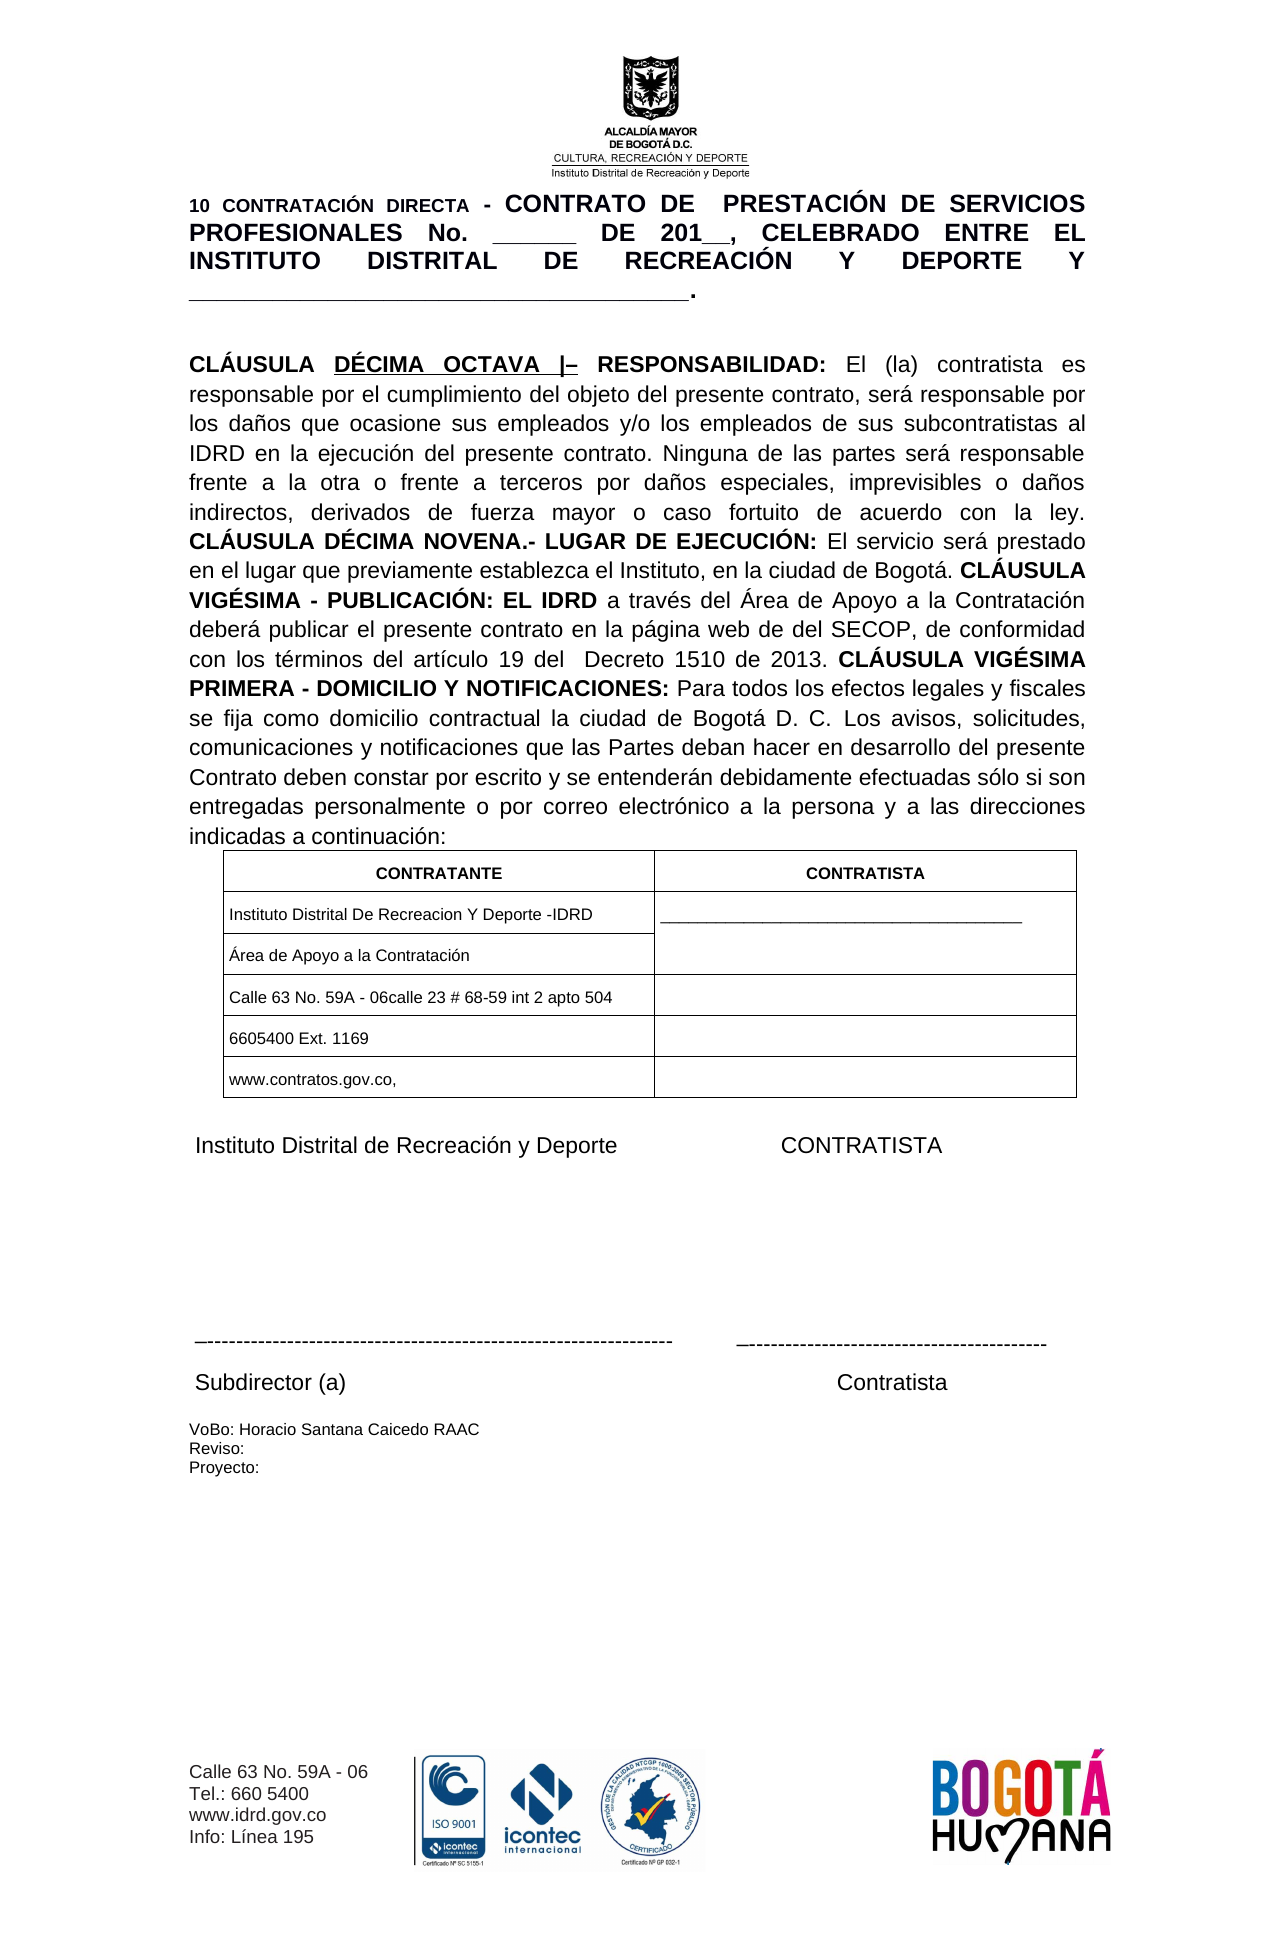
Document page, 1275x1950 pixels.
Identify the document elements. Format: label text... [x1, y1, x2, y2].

table_header –---------------------------------------------------------------- [189, 1322, 697, 1363]
picture [551, 56, 750, 180]
table_cell [655, 1016, 1076, 1056]
table_cell Área de Apoyo a la Contratación [224, 934, 654, 973]
table_header –----------------------------------------- [697, 1322, 1087, 1363]
table_cell Calle 63 No. 59A - 06calle 23 # 68-59 int 2 apto 504 [224, 975, 654, 1015]
table_header Instituto Distrital de Recreación y Deporte [189, 1126, 649, 1164]
table_cell [655, 975, 1076, 1015]
table_header CONTRATANTE [224, 851, 654, 891]
table_cell Instituto Distrital De Recreacion Y Deporte -IDRD [224, 892, 654, 932]
table_cell www.contratos.gov.co, [224, 1057, 654, 1097]
table_cell _______________________________________ [655, 892, 1076, 973]
table_header CONTRATISTA [655, 851, 1076, 891]
text Proyecto: [189, 1458, 1086, 1477]
text Reviso: [189, 1439, 1086, 1458]
table_cell Contratista [697, 1363, 1087, 1401]
table_cell [655, 1057, 1076, 1097]
table_header CONTRATISTA [649, 1126, 1087, 1164]
table_cell Subdirector (a) [189, 1363, 697, 1401]
text VoBo: Horacio Santana Caicedo RAAC [189, 1420, 1086, 1439]
picture [932, 1748, 1111, 1865]
table_cell 6605400 Ext. 1169 [224, 1016, 654, 1056]
picture [414, 1749, 706, 1872]
text CLÁUSULA DÉCIMA OCTAVA |– RESPONSABILIDAD: El (la) contratista es responsable por el cumplimiento del objeto del presente contrato, será responsable por los daños que ocasione sus empleados y/o los empleados de sus subcontratistas al IDRD en la ejecución del presente contrato. Ninguna de las partes será responsable frente a la otra o frente a terceros por daños especiales, imprevisibles o daños indirectos, derivados de fuerza mayor o caso fortuito de acuerdo con la ley. CLÁUSULA DÉCIMA NOVENA.- LUGAR DE EJECUCIÓN: El servicio será prestado en el lugar que previamente establezca el Instituto, en la ciudad de Bogotá. CLÁUSULA VIGÉSIMA - PUBLICACIÓN: EL IDRD a través del Área de Apoyo a la Contratación deberá publicar el presente contrato en la página web de del SECOP, de conformidad con los términos del artículo 19 del Decreto 1510 de 2013. CLÁUSULA VIGÉSIMA PRIMERA - DOMICILIO Y NOTIFICACIONES: Para todos los efectos legales y fiscales se fija como domicilio contractual la ciudad de Bogotá D. C. Los avisos, solicitudes, comunicaciones y notificaciones que las Partes deban hacer en desarrollo del presente Contrato deben constar por escrito y se entenderán debidamente efectuadas sólo si son entregadas personalmente o por correo electrónico a la persona y a las direcciones indicadas a continuación: [189, 349, 1086, 850]
